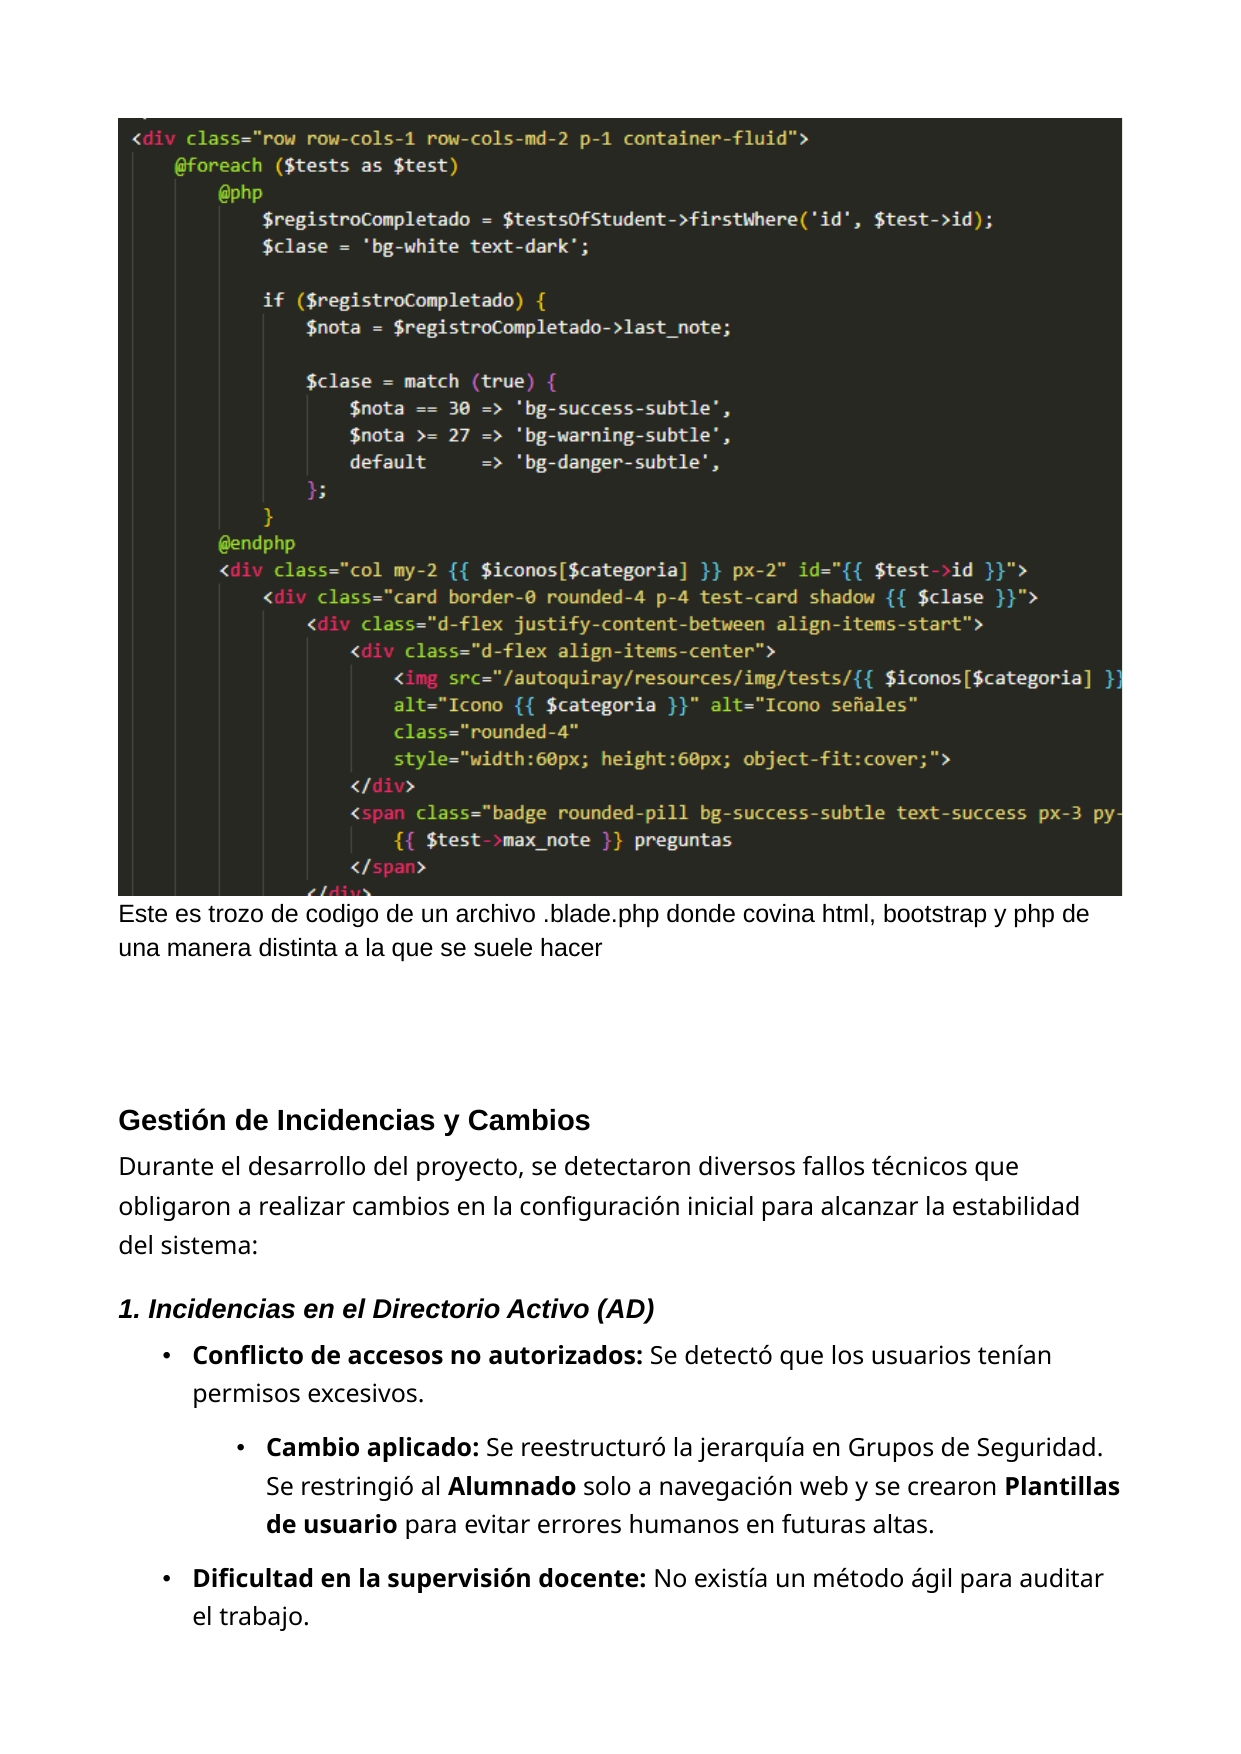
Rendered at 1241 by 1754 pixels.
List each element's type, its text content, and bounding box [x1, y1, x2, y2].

subtitle Gestión de Incidencias y Cambios [118, 1103, 1122, 1136]
list Dificultad en la supervisión docente: No existía un método ágil para auditar el trabajo. [162, 1560, 1122, 1633]
list Cambio aplicado: Se reestructuró la jerarquía en Grupos de Seguridad. Se restringió al Alumnado solo a navegación web y se crearon Plantillas de usuario para evitar errores humanos en futuras altas. [236, 1429, 1122, 1541]
subtitle 1. Incidencias en el Directorio Activo (AD) [118, 1293, 1122, 1325]
list Conflicto de accesos no autorizados: Se detectó que los usuarios tenían permisos excesivos. [162, 1337, 1122, 1410]
text Durante el desarrollo del proyecto, se detectaron diversos fallos técnicos que obligaron a realizar cambios en la configuración inicial para alcanzar la estabilidad del sistema: [118, 1149, 1122, 1261]
picture [118, 118, 1123, 896]
text Este es trozo de codigo de un archivo .blade.php donde covina html, bootstrap y php de una manera distinta a la que se suele hacer [118, 896, 1122, 961]
